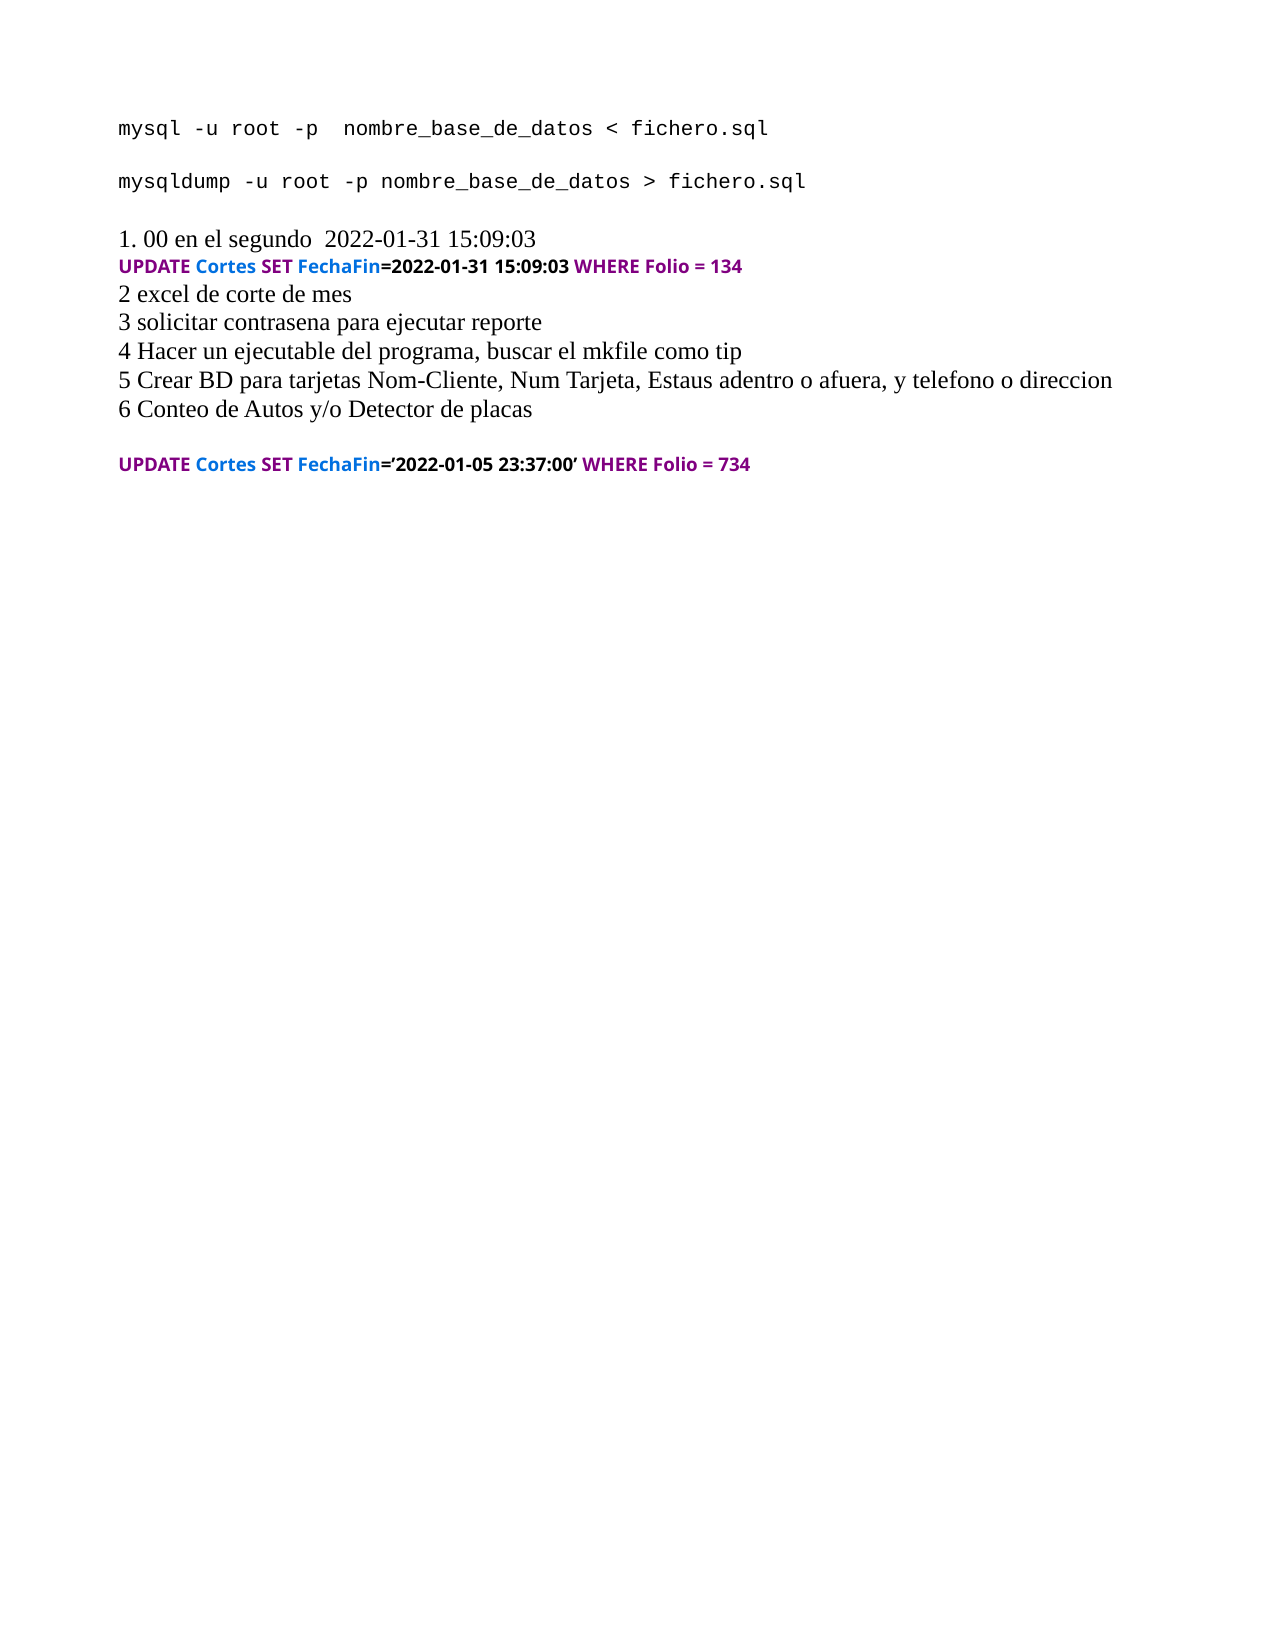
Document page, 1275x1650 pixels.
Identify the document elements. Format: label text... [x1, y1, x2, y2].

text 1. 00 en el segundo 2022-01-31 15:09:03 [118, 224, 1157, 253]
text 5 Crear BD para tarjetas Nom-Cliente, Num Tarjeta, Estaus adentro o afuera, y telefono o direccion [118, 365, 1157, 394]
text 4 Hacer un ejecutable del programa, buscar el mkfile como tip [118, 336, 1157, 365]
text 2 excel de corte de mes [118, 279, 1157, 307]
text mysqldump -u root -p nombre_base_de_datos > fichero.sql [118, 171, 1157, 195]
text 3 solicitar contrasena para ejecutar reporte [118, 307, 1157, 336]
text 6 Conteo de Autos y/o Detector de placas [118, 394, 1157, 422]
text UPDATE Cortes SET FechaFin=’2022-01-05 23:37:00’ WHERE Folio = 734 [118, 451, 1157, 477]
text mysql -u root -p nombre_base_de_datos < fichero.sql [118, 118, 1157, 142]
text UPDATE Cortes SET FechaFin=2022-01-31 15:09:03 WHERE Folio = 134 [118, 253, 1157, 279]
